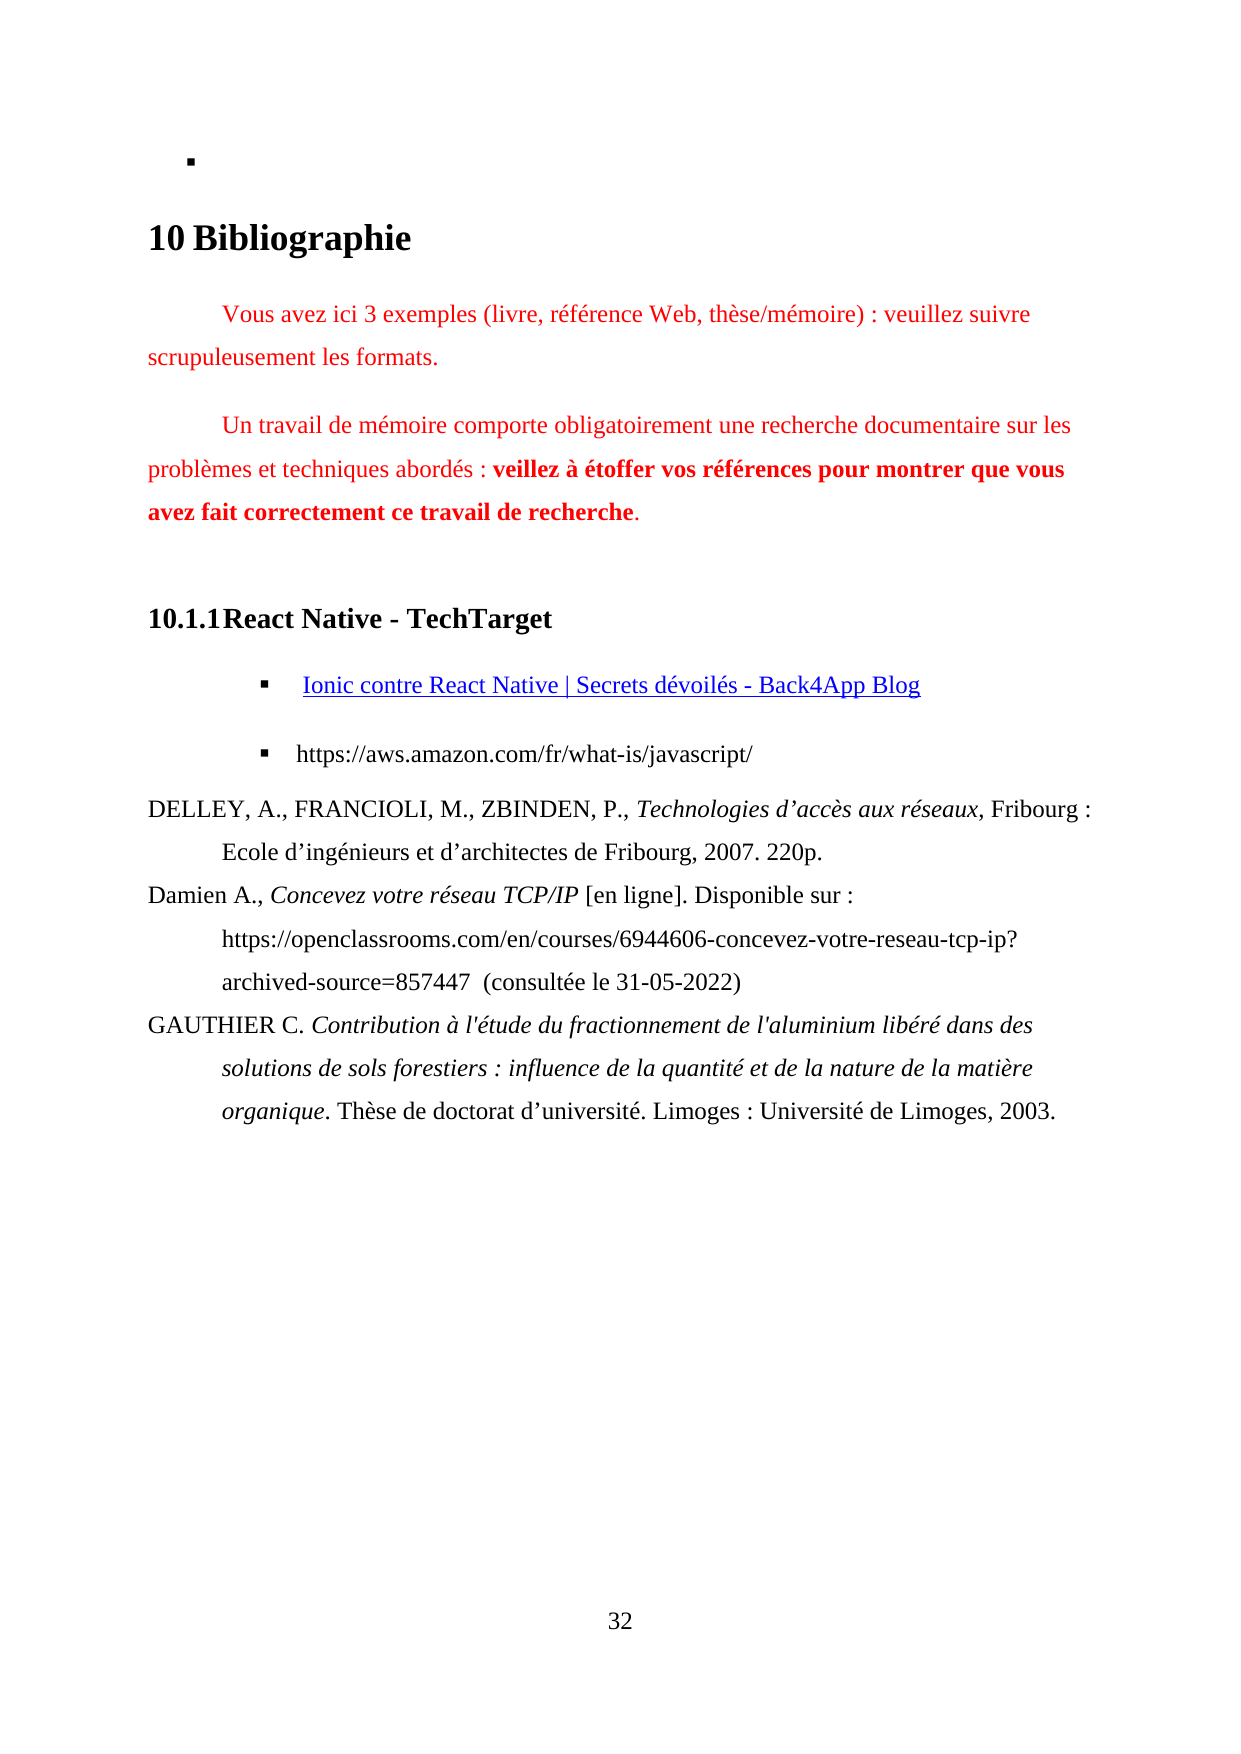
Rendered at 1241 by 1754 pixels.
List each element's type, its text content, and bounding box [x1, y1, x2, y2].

list Ionic contre React Native | Secrets dévoilés - Back4App Blog [259, 671, 1092, 699]
text GAUTHIER C. Contribution à l'étude du fractionnement de l'aluminium libéré dans des solutions de sols forestiers : influence de la quantité et de la nature de la matière organique. Thèse de doctorat d’université. Limoges : Université de Limoges, 2003. [148, 1010, 1092, 1125]
text Vous avez ici 3 exemples (livre, référence Web, thèse/mémoire) : veuillez suivre scrupuleusement les formats. [148, 299, 1092, 371]
subtitle React Native - TechTarget [148, 601, 1092, 635]
subtitle Bibliographie [148, 216, 1092, 259]
text Un travail de mémoire comporte obligatoirement une recherche documentaire sur les problèmes et techniques abordés : veillez à étoffer vos références pour montrer que vous avez fait correctement ce travail de recherche. [148, 411, 1092, 526]
list https://aws.amazon.com/fr/what-is/javascript/ [259, 739, 1092, 767]
text DELLEY, A., FRANCIOLI, M., ZBINDEN, P., Technologies d’accès aux réseaux, Fribourg : Ecole d’ingénieurs et d’architectes de Fribourg, 2007. 220p. [148, 794, 1092, 866]
text Damien A., Concevez votre réseau TCP/IP [en ligne]. Disponible sur : https://openclassrooms.com/en/courses/6944606-concevez-votre-reseau-tcp-ip?archived-source=857447 (consultée le 31-05-2022) [148, 881, 1092, 996]
